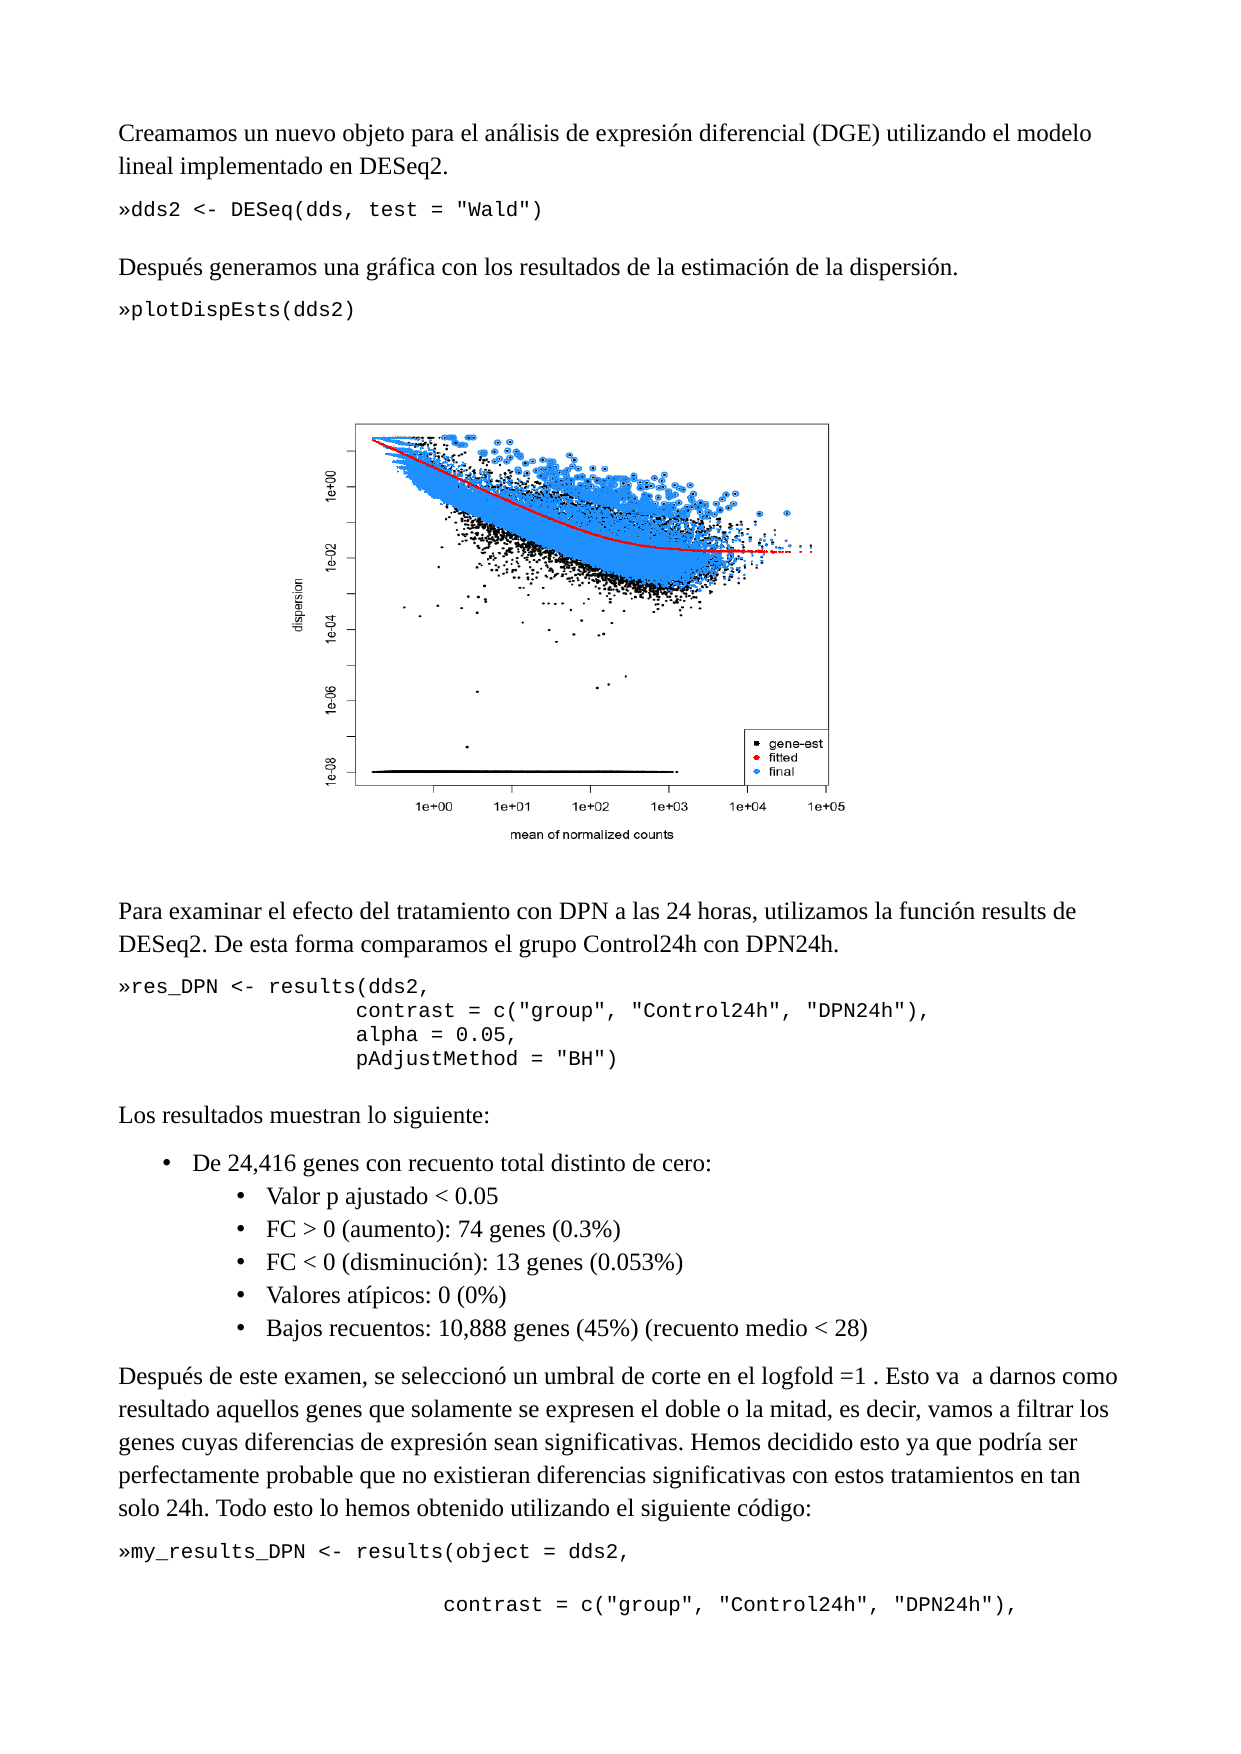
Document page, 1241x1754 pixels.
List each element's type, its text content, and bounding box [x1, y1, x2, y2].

text pAdjustMethod = "BH") [118, 1047, 1122, 1071]
list Valor p ajustado < 0.05 [236, 1181, 1122, 1210]
text contrast = c("group", "Control24h", "DPN24h"), [118, 1000, 1122, 1024]
text alpha = 0.05, [118, 1024, 1122, 1047]
list FC > 0 (aumento): 74 genes (0.3%) [236, 1214, 1122, 1243]
text Después generamos una gráfica con los resultados de la estimación de la dispersión. [118, 252, 1122, 281]
list FC < 0 (disminución): 13 genes (0.053%) [236, 1247, 1122, 1276]
list Valores atípicos: 0 (0%) [236, 1280, 1122, 1309]
text Después de este examen, se seleccionó un umbral de corte en el logfold =1 . Esto va a darnos como resultado aquellos genes que solamente se expresen el doble o la mitad, es decir, vamos a filtrar los genes cuyas diferencias de expresión sean significativas. Hemos decidido esto ya que podría ser perfectamente probable que no existieran diferencias significativas con estos tratamientos en tan solo 24h. Todo esto lo hemos obtenido utilizando el siguiente código: [118, 1361, 1122, 1522]
list Bajos recuentos: 10,888 genes (45%) (recuento medio < 28) [236, 1313, 1122, 1342]
text Los resultados muestran lo siguiente: [118, 1101, 1122, 1129]
picture [289, 378, 848, 845]
text Creamamos un nuevo objeto para el análisis de expresión diferencial (DGE) utilizando el modelo lineal implementado en DESeq2. [118, 118, 1122, 180]
text contrast = c("group", "Control24h", "DPN24h"), [118, 1594, 1122, 1617]
text Para examinar el efecto del tratamiento con DPN a las 24 horas, utilizamos la función results de DESeq2. De esta forma comparamos el grupo Control24h con DPN24h. [118, 896, 1122, 958]
text »res_DPN <- results(dds2, [118, 977, 1122, 1000]
text »my_results_DPN <- results(object = dds2, [118, 1541, 1122, 1564]
list De 24,416 genes con recuento total distinto de cero: [162, 1148, 1122, 1177]
text »plotDispEsts(dds2) [118, 299, 1122, 323]
text »dds2 <- DESeq(dds, test = "Wald") [118, 199, 1122, 222]
